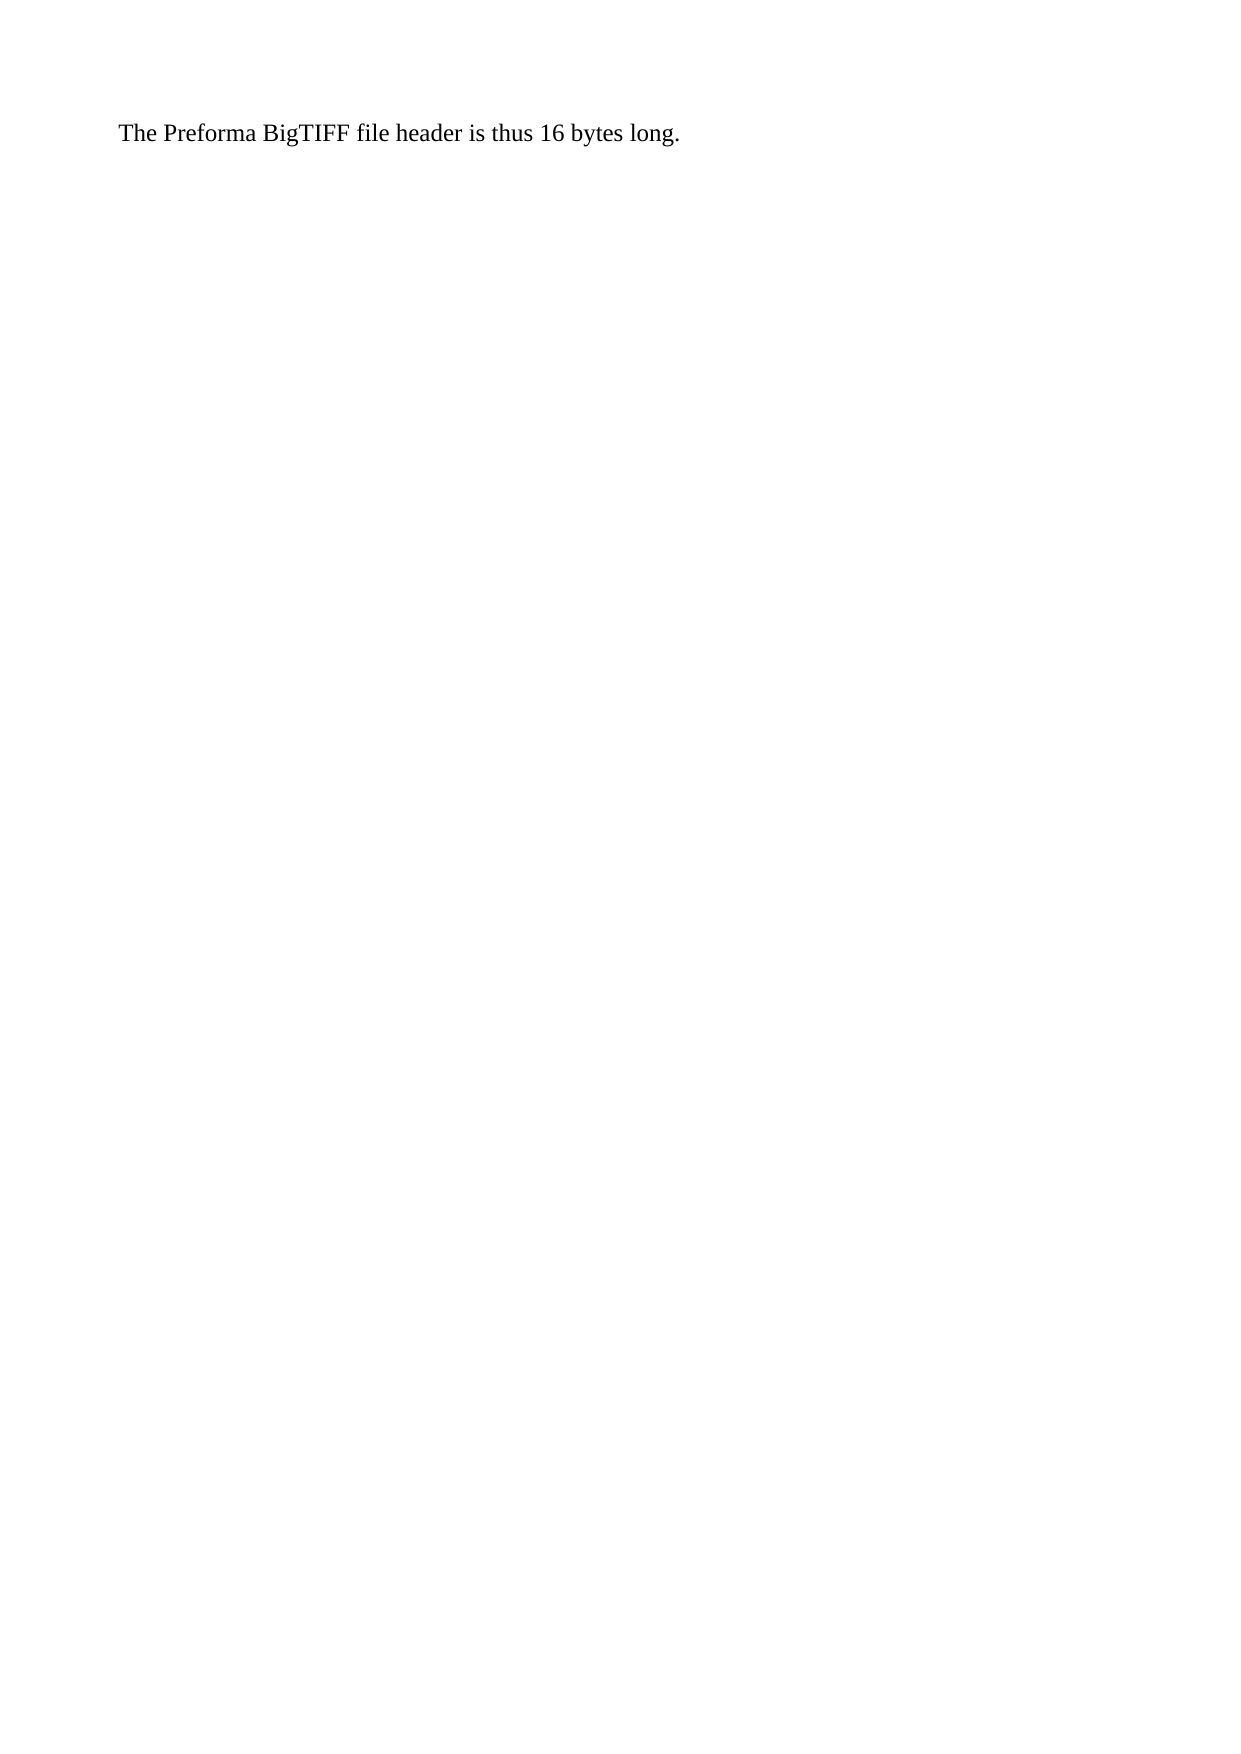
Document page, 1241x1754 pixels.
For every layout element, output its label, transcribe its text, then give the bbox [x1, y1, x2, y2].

text The Preforma BigTIFF file header is thus 16 bytes long. [118, 118, 1122, 147]
